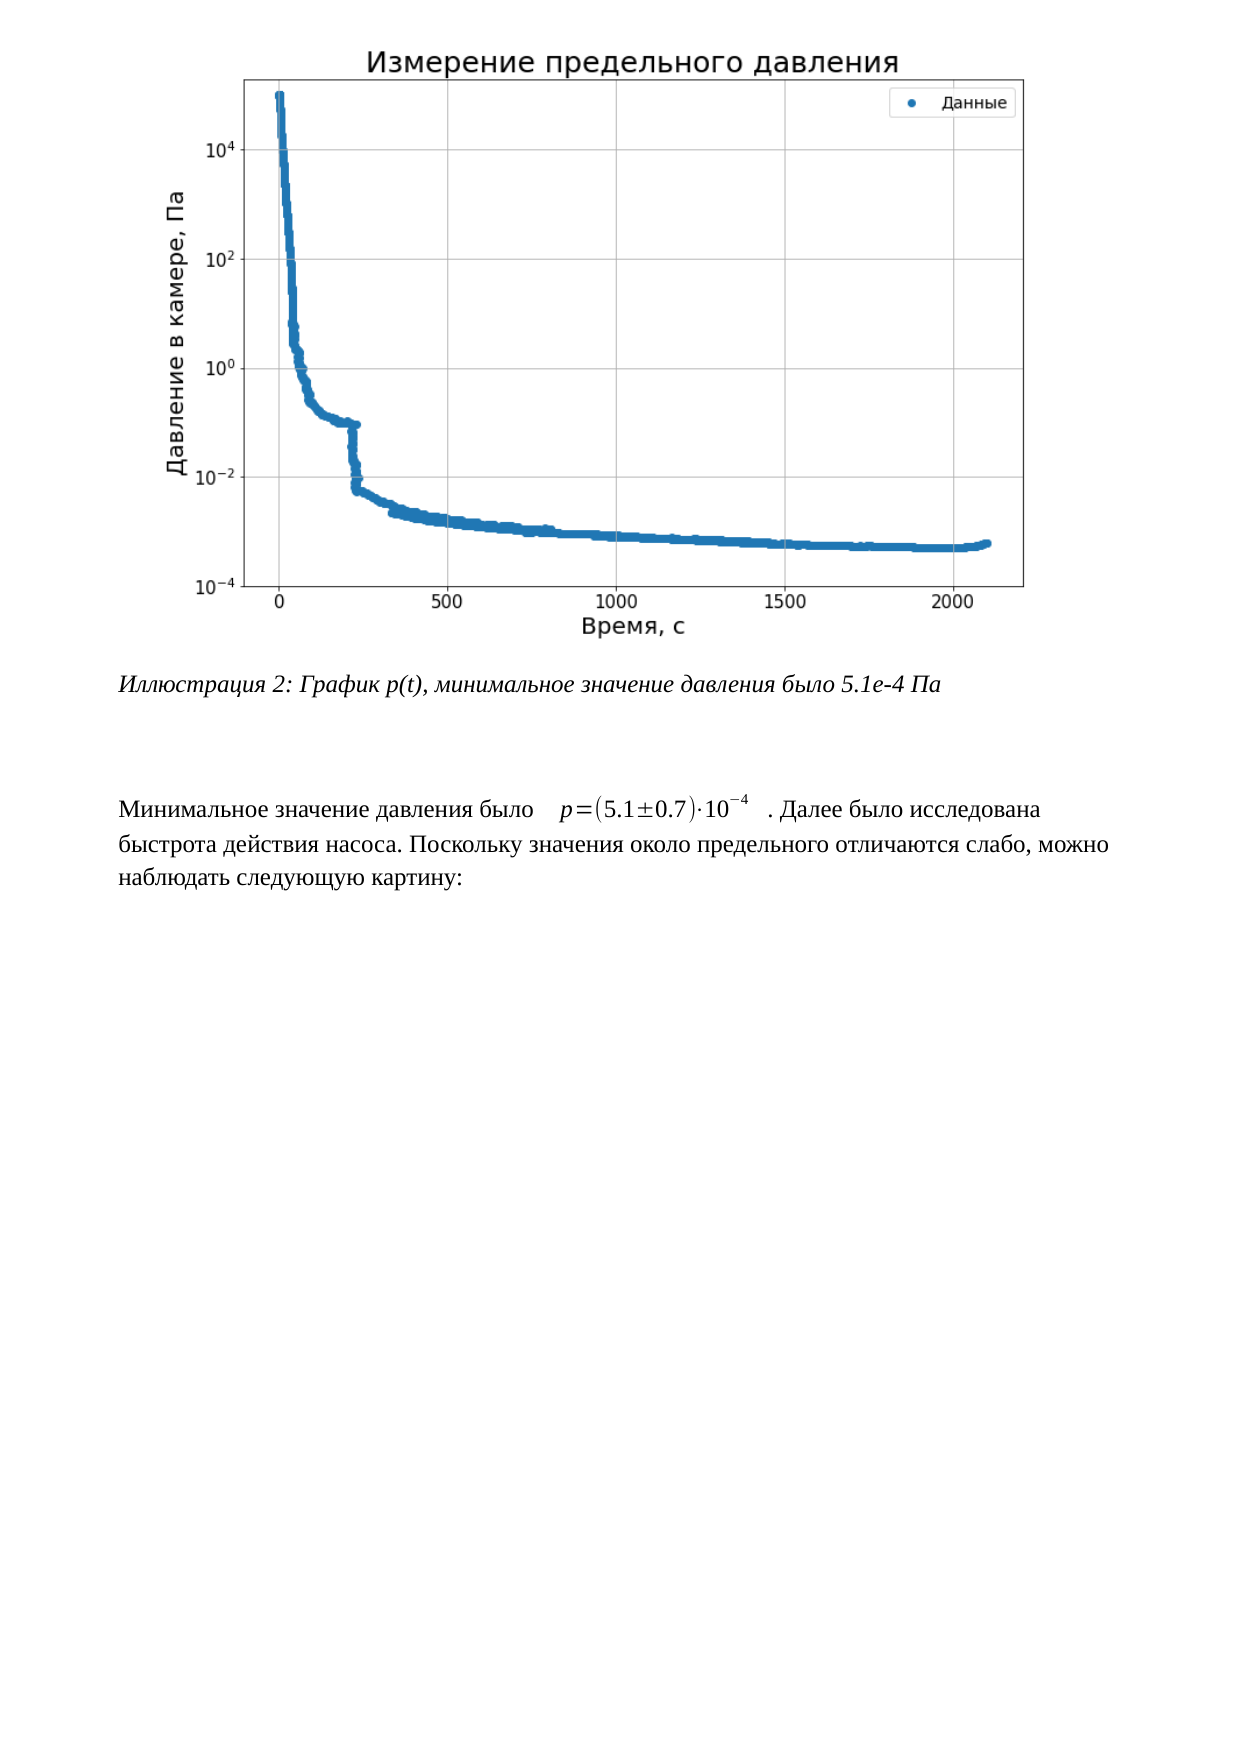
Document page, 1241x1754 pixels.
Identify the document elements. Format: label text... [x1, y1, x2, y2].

text Иллюстрация 2: График p(t), минимальное значение давления было 5.1е-4 Па [118, 670, 1122, 698]
picture [118, 0, 1123, 670]
text Минимальное значение давления было . Далее было исследована быстрота действия насоса. Поскольку значения около предельного отличаются слабо, можно наблюдать следующую картину: [118, 698, 1122, 891]
